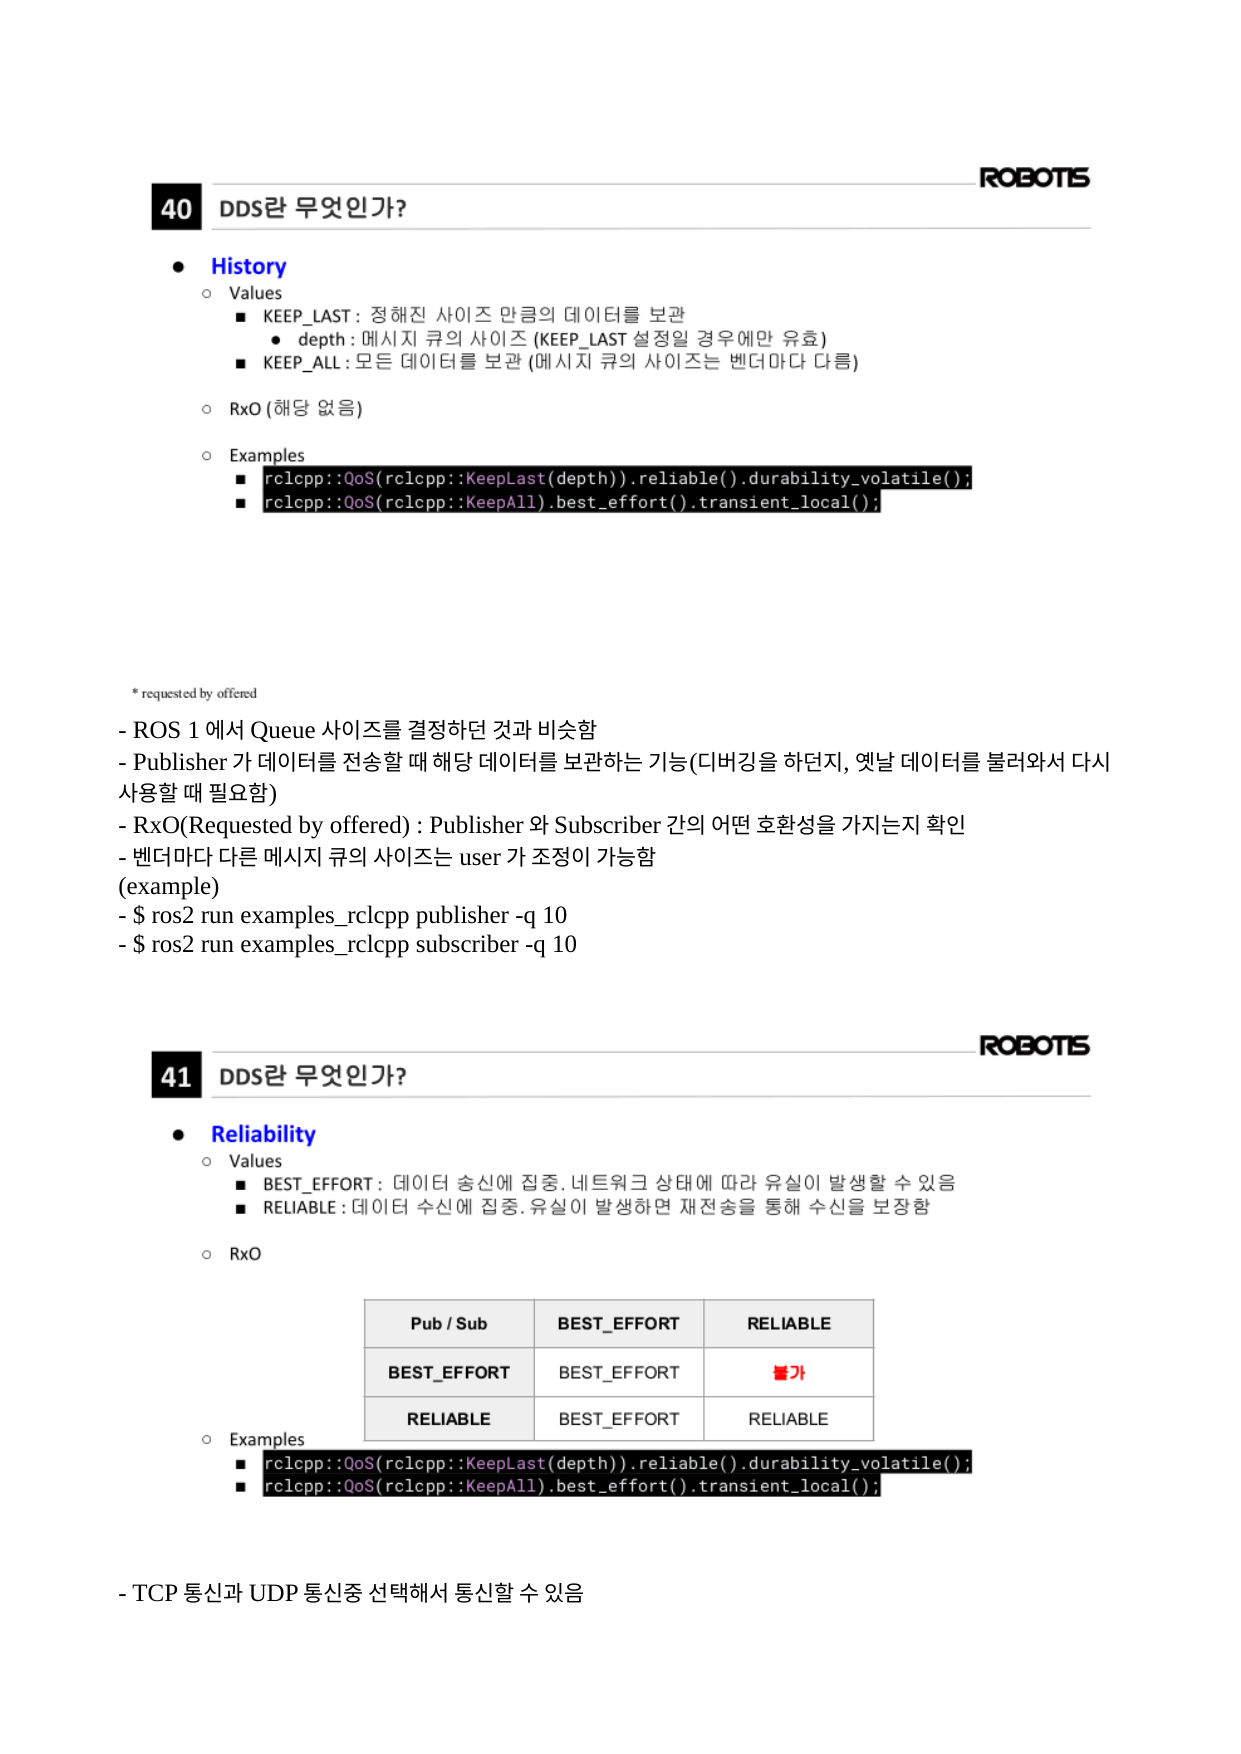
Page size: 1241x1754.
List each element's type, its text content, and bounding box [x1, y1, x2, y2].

text (example) [118, 871, 1122, 900]
text - $ ros2 run examples_rclcpp subscriber -q 10 [118, 929, 1122, 957]
text - ROS 1에서 Queue 사이즈를 결정하던 것과 비슷함 [118, 713, 1122, 744]
picture [118, 1015, 1123, 1576]
text - RxO(Requested by offered) : Publisher와 Subscriber간의 어떤 호환성을 가지는지 확인 [118, 808, 1122, 839]
text - TCP통신과 UDP통신중 선택해서 통신할 수 있음 [118, 1576, 1122, 1607]
picture [118, 146, 1123, 713]
text - $ ros2 run examples_rclcpp publisher -q 10 [118, 900, 1122, 929]
text - Publisher가 데이터를 전송할 때 해당 데이터를 보관하는 기능(디버깅을 하던지, 옛날 데이터를 불러와서 다시 사용할 때 필요함) [118, 744, 1122, 808]
text - 벤더마다 다른 메시지 큐의 사이즈는 user가 조정이 가능함 [118, 839, 1122, 871]
